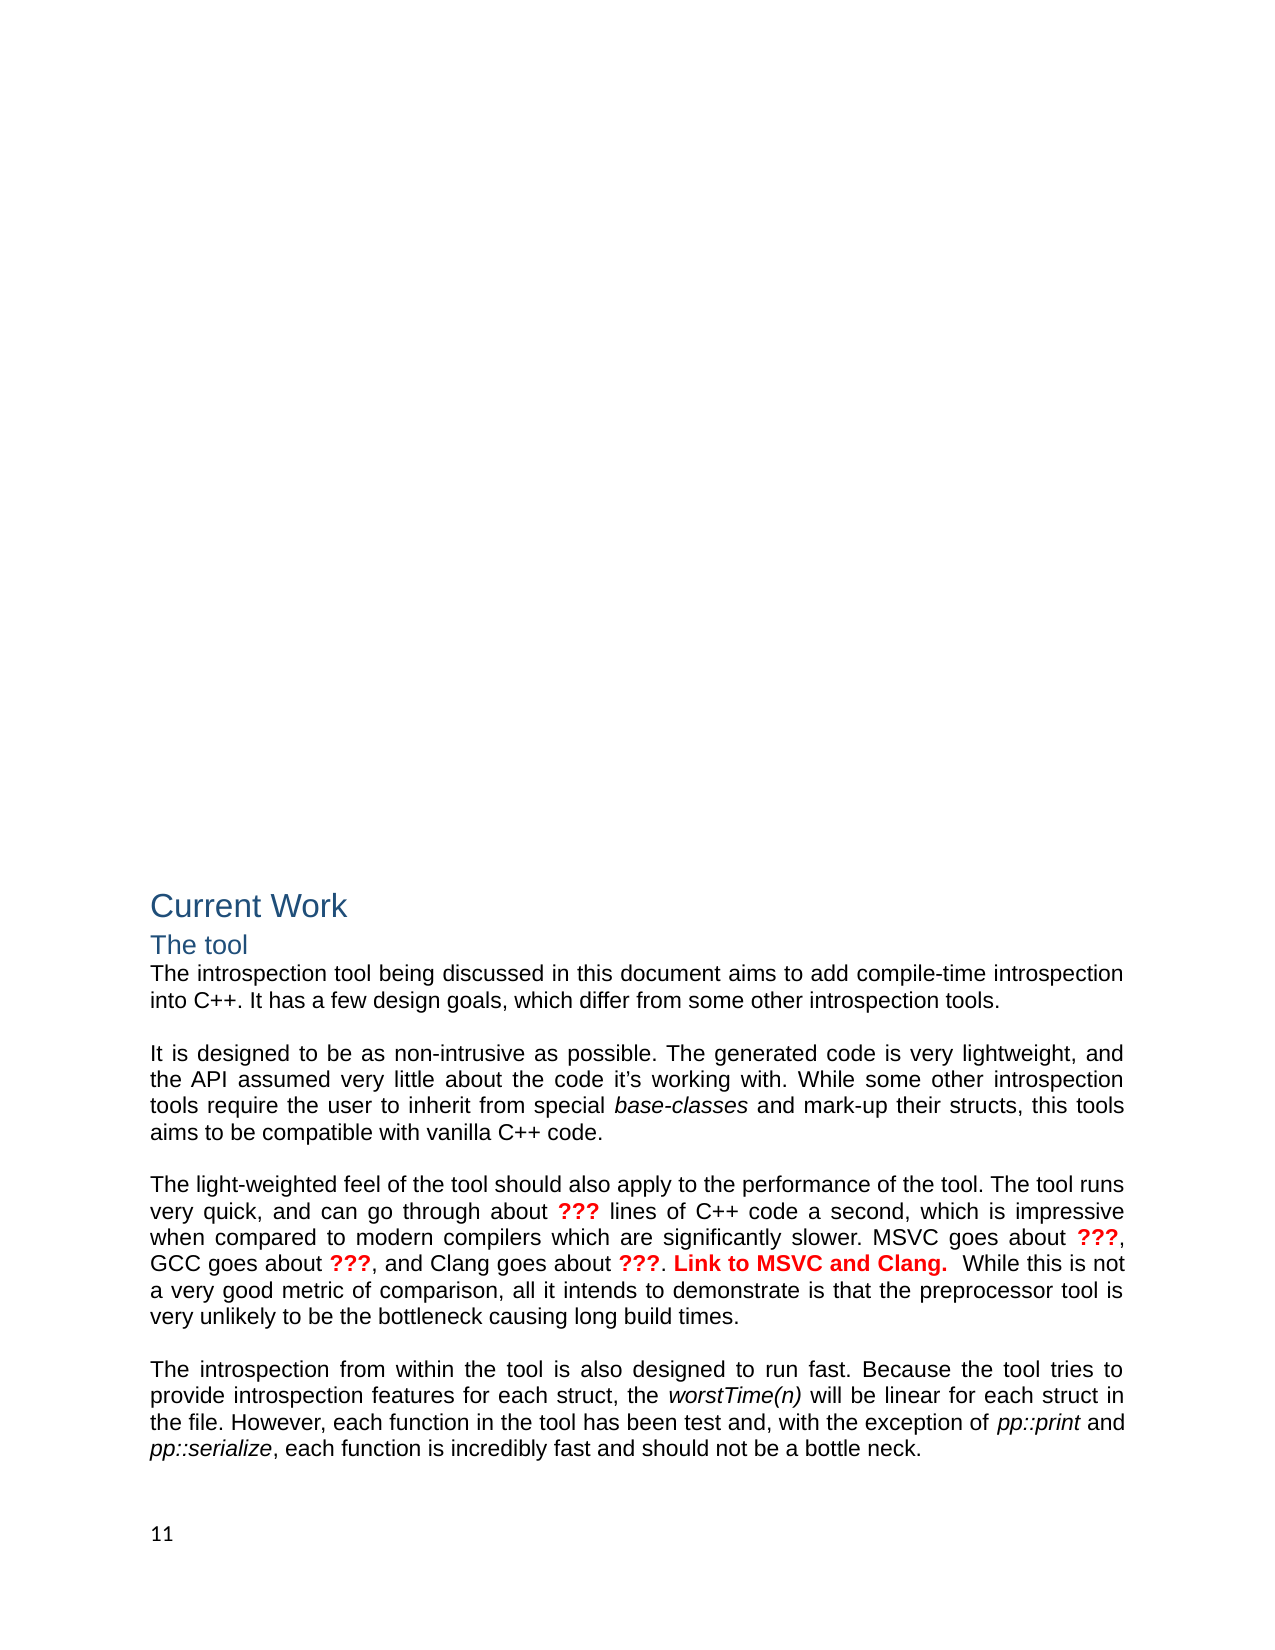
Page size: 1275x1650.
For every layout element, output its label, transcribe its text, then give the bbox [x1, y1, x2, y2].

text It is designed to be as non-intrusive as possible. The generated code is very lightweight, and the API assumed very little about the code it’s working with. While some other introspection tools require the user to inherit from special base-classes and mark-up their structs, this tools aims to be compatible with vanilla C++ code. [150, 1039, 1125, 1145]
text The introspection tool being discussed in this document aims to add compile-time introspection into C++. It has a few design goals, which differ from some other introspection tools. [150, 960, 1125, 1013]
text The light-weighted feel of the tool should also apply to the performance of the tool. The tool runs very quick, and can go through about ??? lines of C++ code a second, which is impressive when compared to modern compilers which are significantly slower. MSVC goes about ???, GCC goes about ???, and Clang goes about ???. Link to MSVC and Clang. While this is not a very good metric of comparison, all it intends to demonstrate is that the preprocessor tool is very unlikely to be the bottleneck causing long build times. [150, 1171, 1125, 1329]
subtitle Current Work [150, 887, 1125, 925]
subtitle The tool [150, 929, 1125, 960]
text The introspection from within the tool is also designed to run fast. Because the tool tries to provide introspection features for each struct, the worstTime(n) will be linear for each struct in the file. However, each function in the tool has been test and, with the exception of pp::print and pp::serialize, each function is incredibly fast and should not be a bottle neck. [150, 1356, 1125, 1461]
